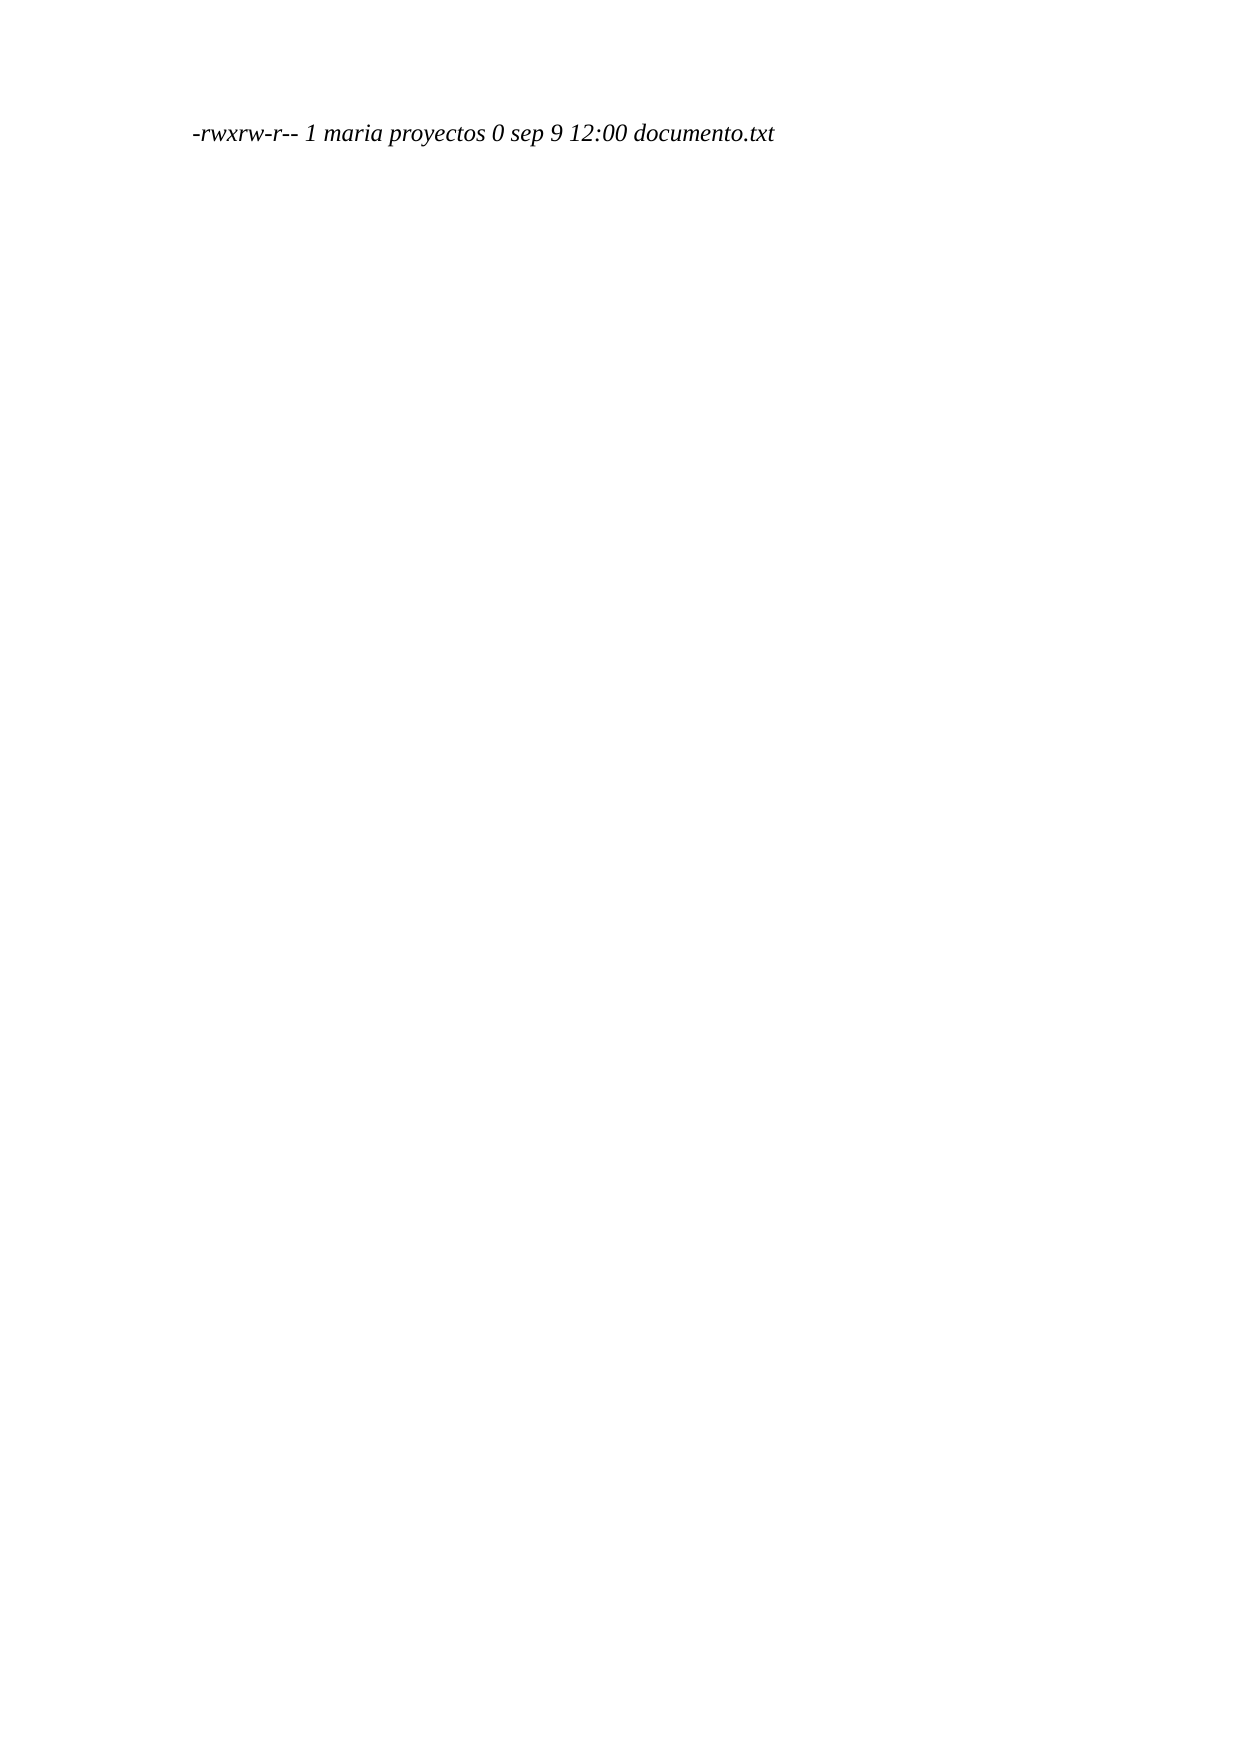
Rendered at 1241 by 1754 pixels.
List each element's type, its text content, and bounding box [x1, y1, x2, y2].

list -rwxrw-r-- 1 maria proyectos 0 sep 9 12:00 documento.txt [162, 118, 1122, 147]
